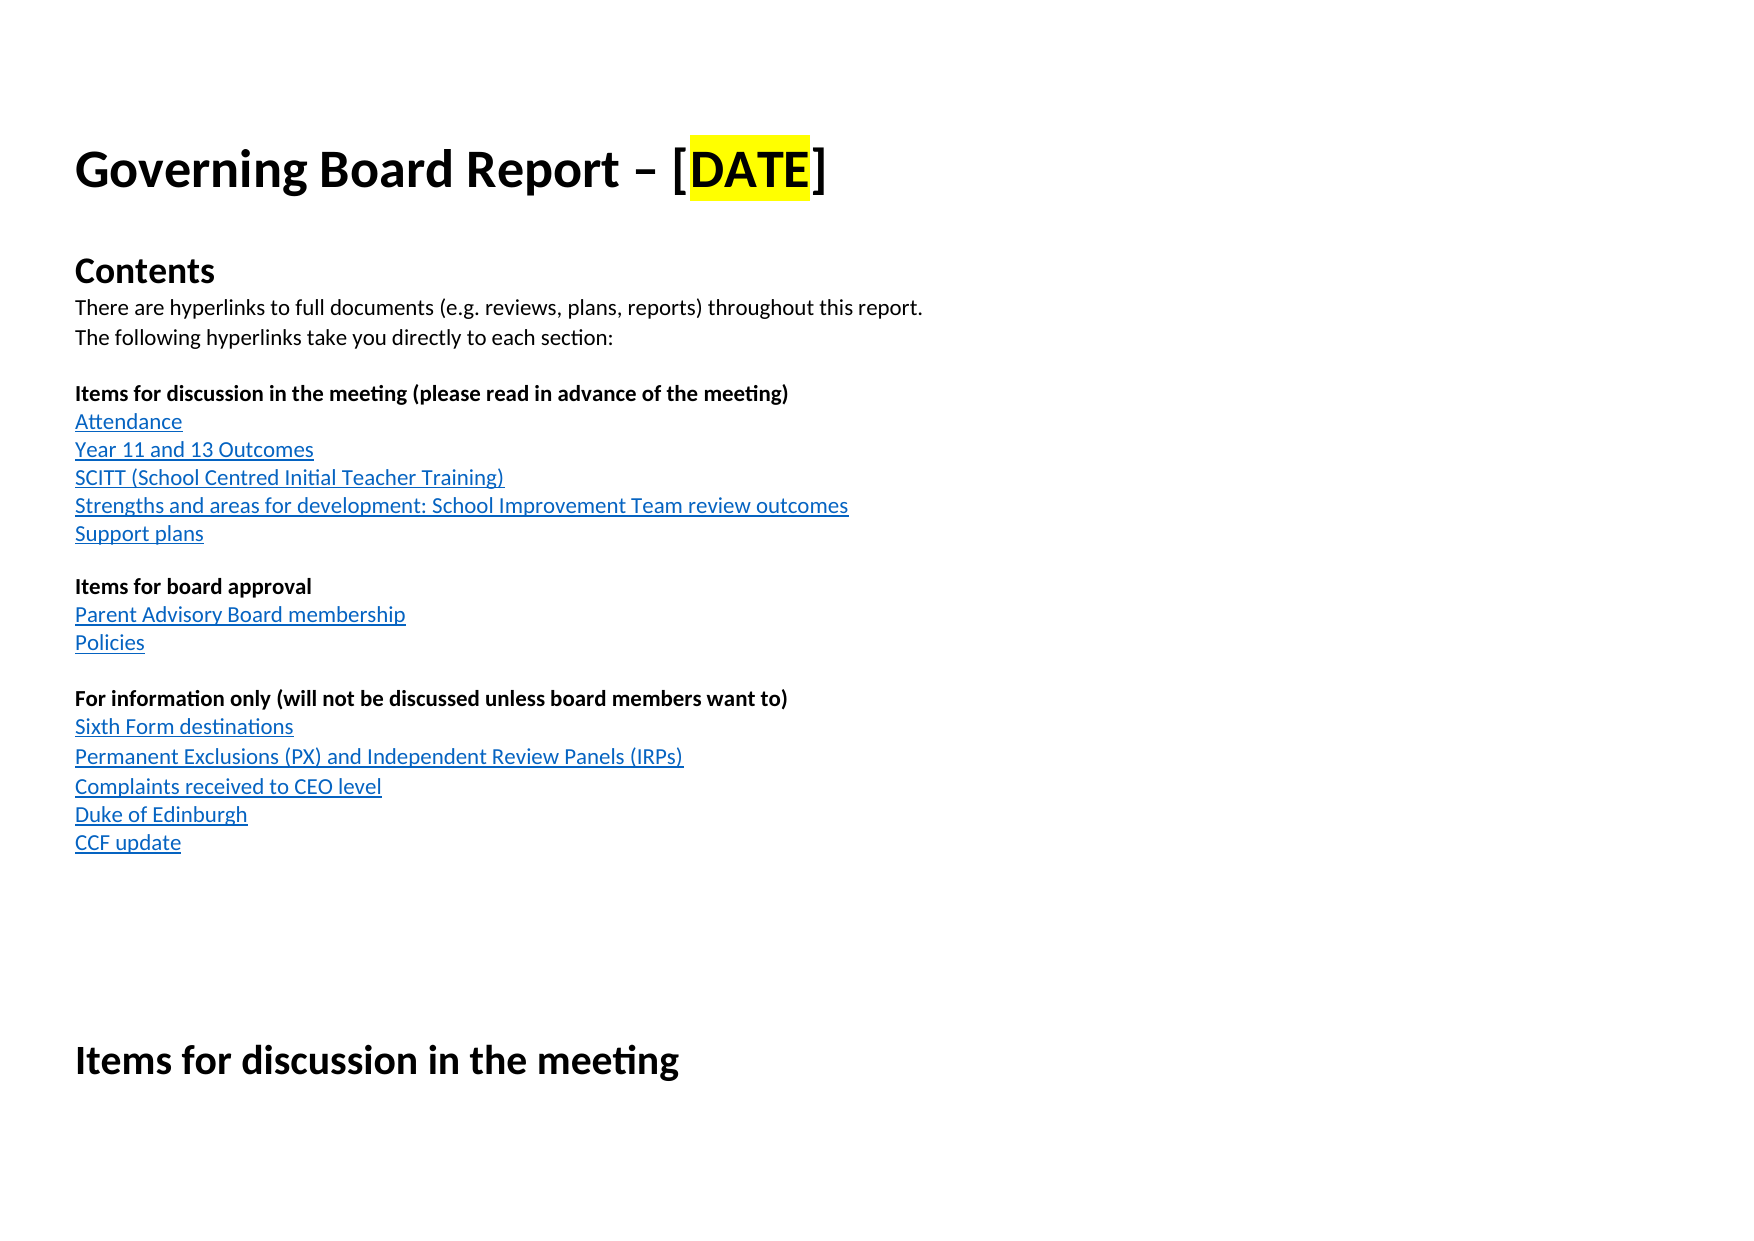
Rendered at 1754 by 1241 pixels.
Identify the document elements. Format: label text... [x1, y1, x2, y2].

text CCF update [75, 828, 1679, 856]
text There are hyperlinks to full documents (e.g. reviews, plans, reports) throughout this report. [75, 293, 1679, 321]
text Parent Advisory Board membership [75, 600, 1679, 628]
text Year 11 and 13 Outcomes [75, 435, 1679, 463]
text The following hyperlinks take you directly to each section: [75, 323, 1679, 351]
text Items for discussion in the meeting (please read in advance of the meeting) [75, 379, 1679, 407]
text Items for board approval [75, 572, 1679, 600]
text SCITT (School Centred Initial Teacher Training) [75, 463, 1679, 491]
text Sixth Form destinations [75, 712, 1679, 740]
text Permanent Exclusions (PX) and Independent Review Panels (IRPs) [75, 742, 1679, 770]
text Duke of Edinburgh [75, 800, 1679, 828]
text Governing Board Report – [DATE] [75, 135, 1679, 201]
text Complaints received to CEO level [75, 772, 1679, 800]
text Items for discussion in the meeting [75, 1034, 1679, 1085]
text Support plans [75, 519, 1679, 547]
text For information only (will not be discussed unless board members want to) [75, 684, 1679, 712]
text Attendance [75, 407, 1679, 435]
text Contents [75, 247, 1679, 293]
text Strengths and areas for development: School Improvement Team review outcomes [75, 491, 1679, 519]
text Policies [75, 628, 1679, 656]
